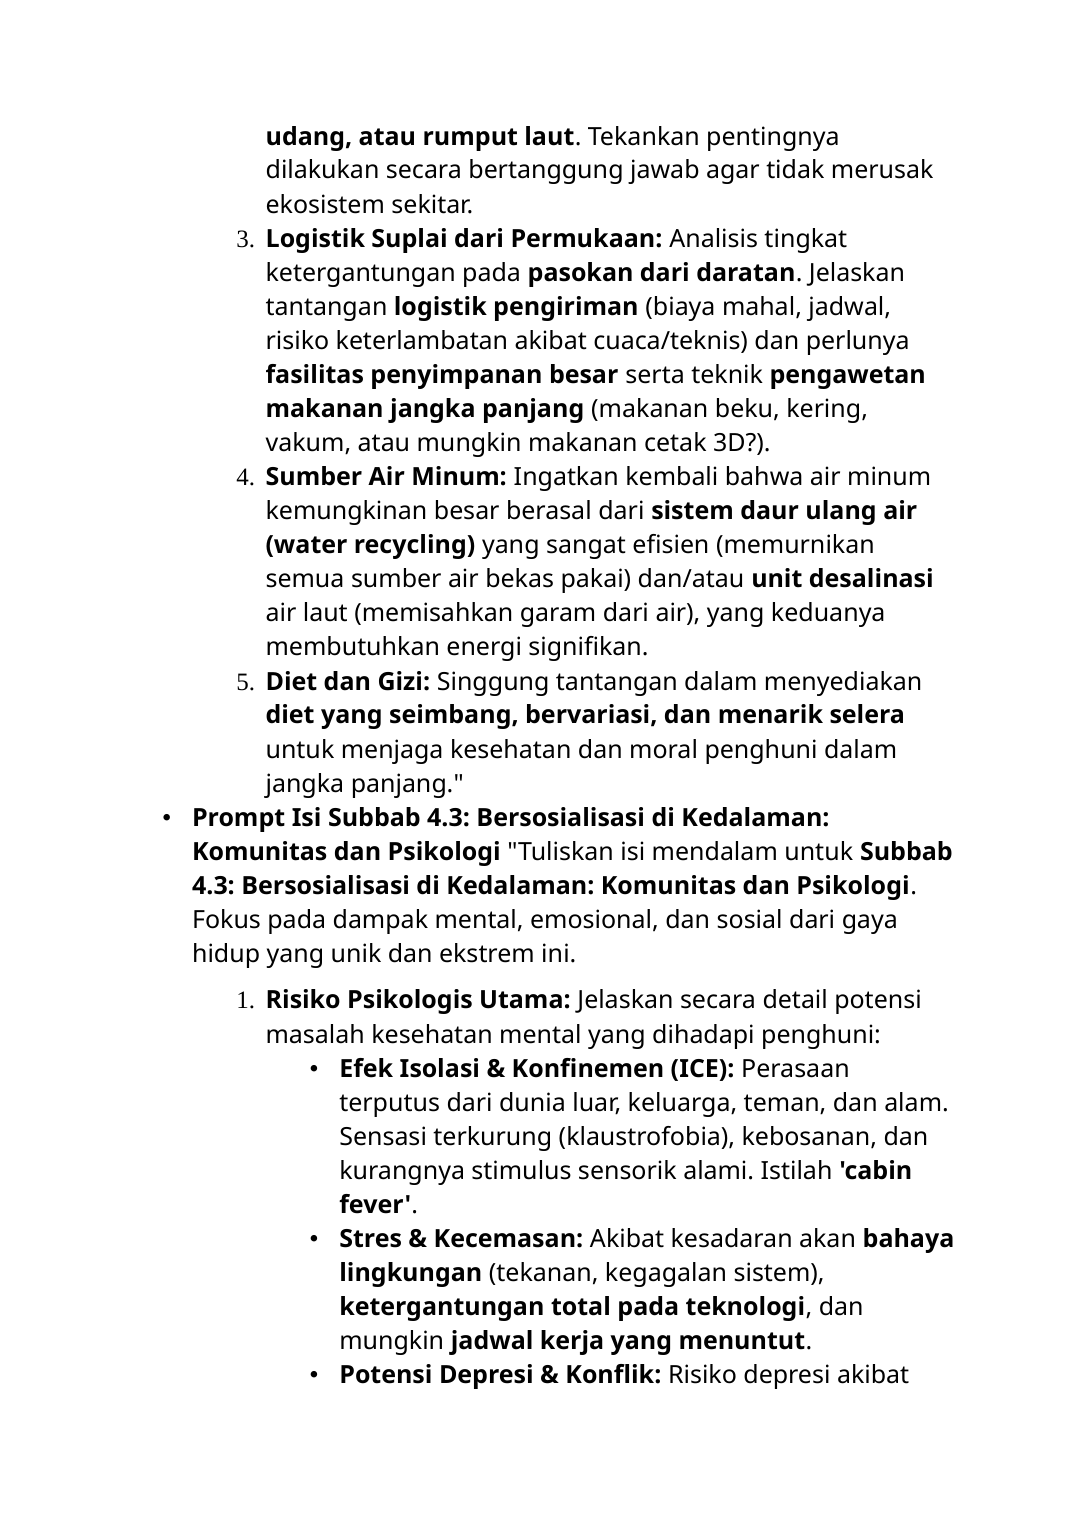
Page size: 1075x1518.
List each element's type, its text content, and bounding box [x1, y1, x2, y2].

list Risiko Psikologis Utama: Jelaskan secara detail potensi masalah kesehatan mental yang dihadapi penghuni: [236, 982, 957, 1050]
list Prompt Isi Subbab 4.3: Bersosialisasi di Kedalaman: Komunitas dan Psikologi "Tuliskan isi mendalam untuk Subbab 4.3: Bersosialisasi di Kedalaman: Komunitas dan Psikologi. Fokus pada dampak mental, emosional, dan sosial dari gaya hidup yang unik dan ekstrem ini. [162, 799, 957, 970]
list Stres & Kecemasan: Akibat kesadaran akan bahaya lingkungan (tekanan, kegagalan sistem), ketergantungan total pada teknologi, dan mungkin jadwal kerja yang menuntut. [309, 1221, 957, 1357]
list Logistik Suplai dari Permukaan: Analisis tingkat ketergantungan pada pasokan dari daratan. Jelaskan tantangan logistik pengiriman (biaya mahal, jadwal, risiko keterlambatan akibat cuaca/teknis) dan perlunya fasilitas penyimpanan besar serta teknik pengawetan makanan jangka panjang (makanan beku, kering, vakum, atau mungkin makanan cetak 3D?). [236, 220, 957, 459]
list Efek Isolasi & Konfinemen (ICE): Perasaan terputus dari dunia luar, keluarga, teman, dan alam. Sensasi terkurung (klaustrofobia), kebosanan, dan kurangnya stimulus sensorik alami. Istilah 'cabin fever'. [309, 1050, 957, 1221]
list Diet dan Gizi: Singgung tantangan dalam menyediakan diet yang seimbang, bervariasi, dan menarik selera untuk menjaga kesehatan dan moral penghuni dalam jangka panjang." [236, 663, 957, 799]
list Potensi Depresi & Konflik: Risiko depresi akibat [309, 1357, 957, 1391]
list udang, atau rumput laut. Tekankan pentingnya dilakukan secara bertanggung jawab agar tidak merusak ekosistem sekitar. [236, 118, 957, 220]
list Sumber Air Minum: Ingatkan kembali bahwa air minum kemungkinan besar berasal dari sistem daur ulang air (water recycling) yang sangat efisien (memurnikan semua sumber air bekas pakai) dan/atau unit desalinasi air laut (memisahkan garam dari air), yang keduanya membutuhkan energi signifikan. [236, 459, 957, 663]
